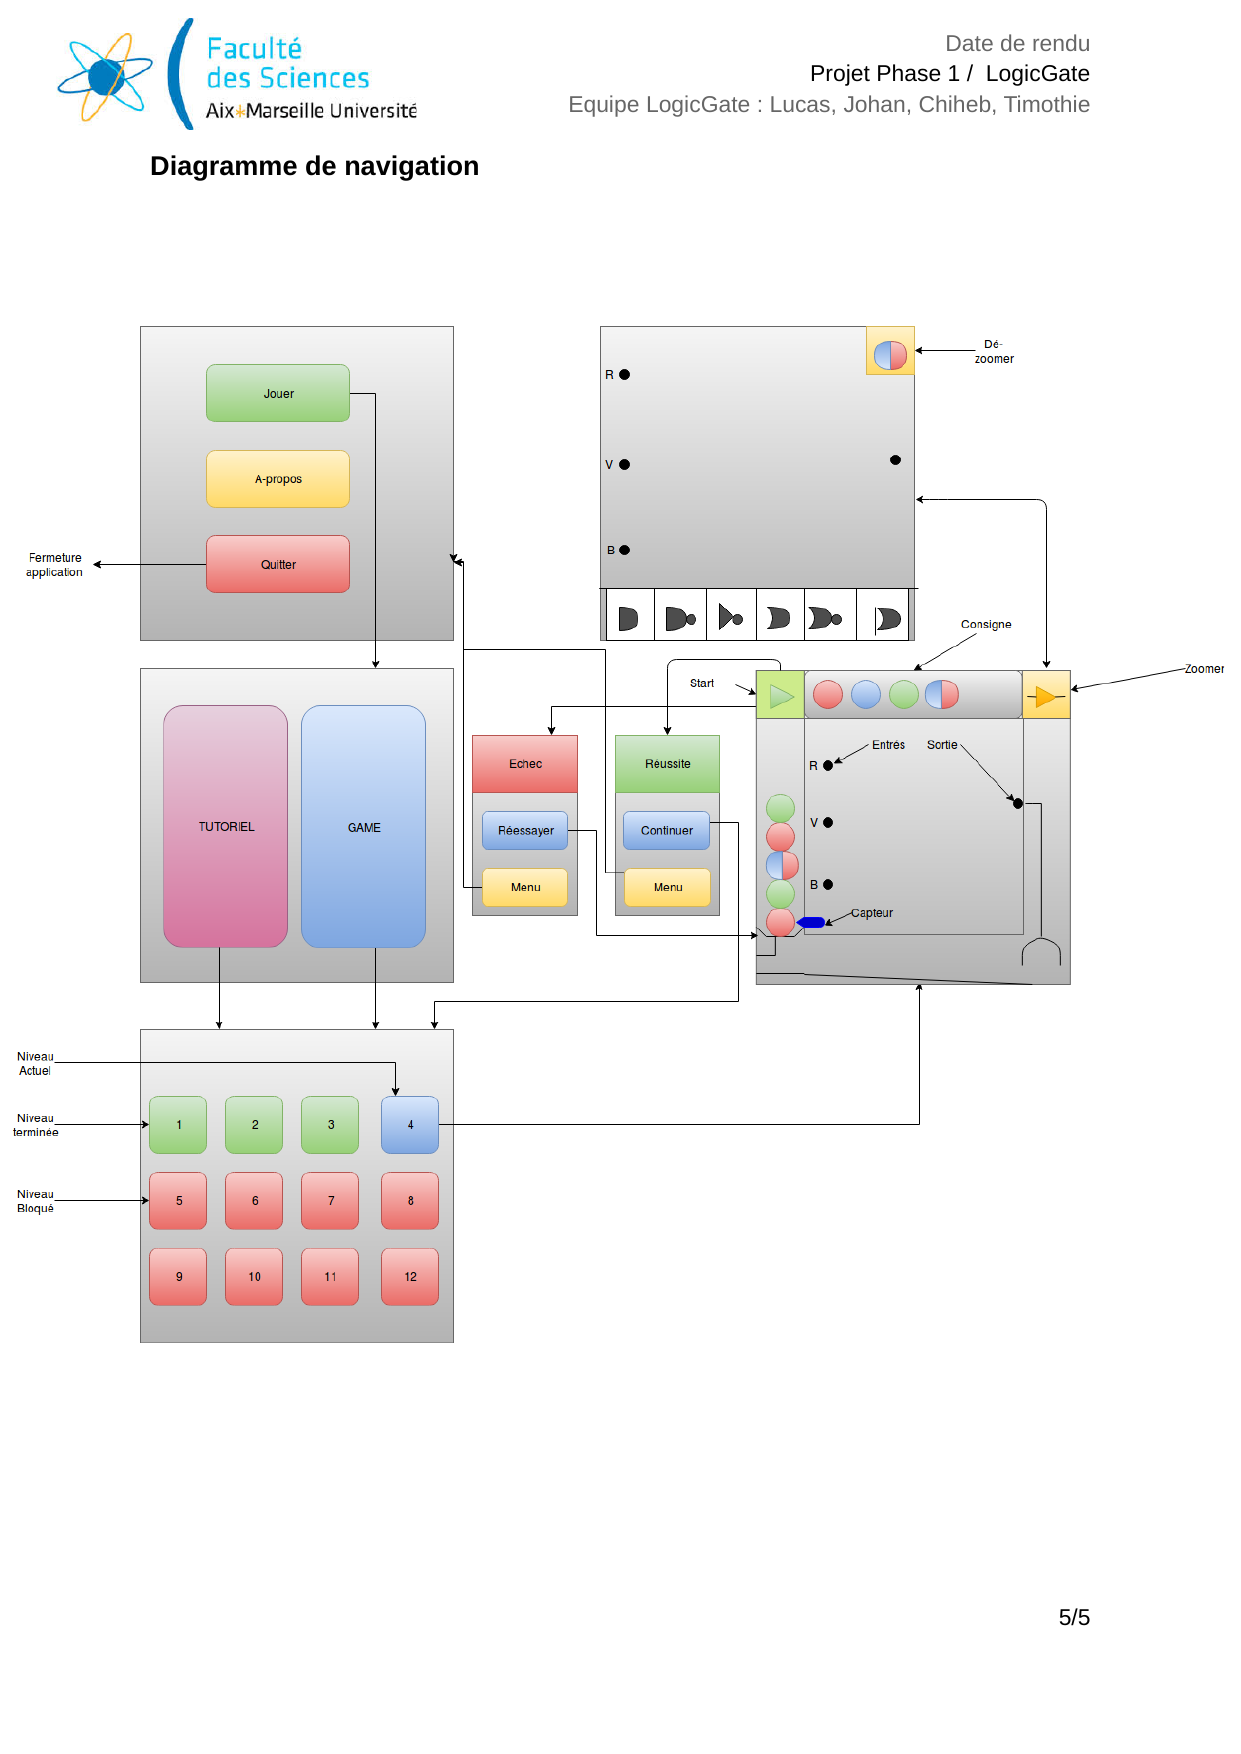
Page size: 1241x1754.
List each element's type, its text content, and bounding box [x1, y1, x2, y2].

text Diagramme de navigation [150, 150, 1090, 181]
